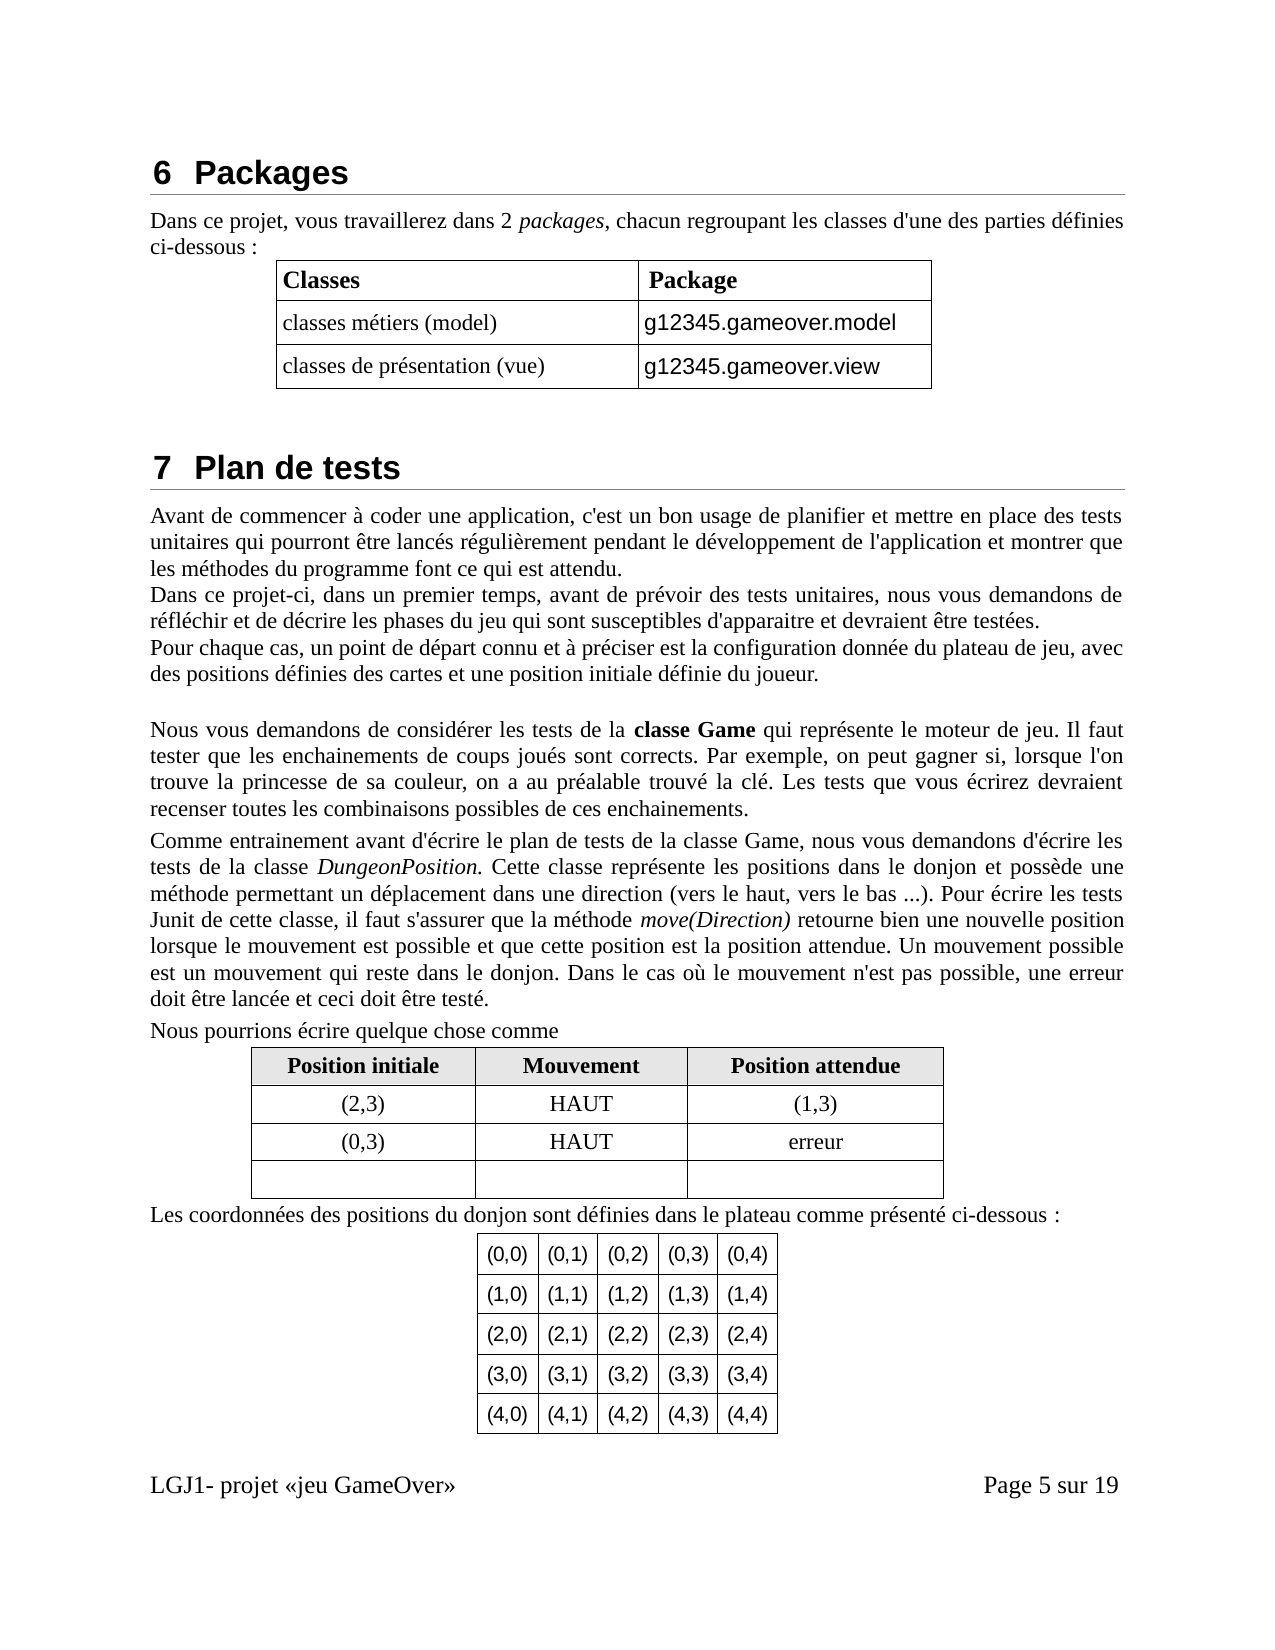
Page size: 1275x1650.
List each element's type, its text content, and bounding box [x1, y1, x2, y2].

text Dans ce projet, vous travaillerez dans 2 packages, chacun regroupant les classes d'une des parties définies ci-dessous : [150, 207, 1125, 260]
table_cell classes de présentation (vue) [277, 345, 638, 388]
text Nous pourrions écrire quelque chose comme [150, 1017, 1125, 1044]
table_cell [252, 1161, 475, 1198]
text Pour chaque cas, un point de départ connu et à préciser est la configuration donnée du plateau de jeu, avec des positions définies des cartes et une position initiale définie du joueur. [150, 634, 1125, 686]
table_header Classes [277, 261, 638, 300]
text Les coordonnées des positions du donjon sont définies dans le plateau comme présenté ci-dessous : [150, 1201, 1125, 1228]
text Avant de commencer à coder une application, c'est un bon usage de planifier et mettre en place des tests unitaires qui pourront être lancés régulièrement pendant le développement de l'application et montrer que les méthodes du programme font ce qui est attendu. [150, 502, 1125, 581]
subtitle Packages [150, 150, 1125, 194]
table_header Position attendue [688, 1048, 943, 1084]
table_cell g12345.gameover.view [639, 345, 931, 388]
table_cell classes métiers (model) [277, 301, 638, 344]
table_header Position initiale [252, 1048, 475, 1084]
table_cell HAUT [476, 1086, 687, 1122]
text Comme entrainement avant d'écrire le plan de tests de la classe Game, nous vous demandons d'écrire les tests de la classe DungeonPosition. Cette classe représente les positions dans le donjon et possède une méthode permettant un déplacement dans une direction (vers le haut, vers le bas ...). Pour écrire les tests Junit de cette classe, il faut s'assurer que la méthode move(Direction) retourne bien une nouvelle position lorsque le mouvement est possible et que cette position est la position attendue. Un mouvement possible est un mouvement qui reste dans le donjon. Dans le cas où le mouvement n'est pas possible, une erreur doit être lancée et ceci doit être testé. [150, 827, 1125, 1011]
table_header Mouvement [476, 1048, 687, 1084]
subtitle Plan de tests [150, 445, 1125, 489]
table_cell (0,3) [252, 1124, 475, 1160]
text Nous vous demandons de considérer les tests de la classe Game qui représente le moteur de jeu. Il faut tester que les enchainements de coups joués sont corrects. Par exemple, on peut gagner si, lorsque l'on trouve la princesse de sa couleur, on a au préalable trouvé la clé. Les tests que vous écrirez devraient recenser toutes les combinaisons possibles de ces enchainements. [150, 716, 1125, 821]
table_cell (2,3) [252, 1086, 475, 1122]
table_cell (1,3) [688, 1086, 943, 1122]
table_cell HAUT [476, 1124, 687, 1160]
table_header Package [639, 261, 931, 300]
text Dans ce projet-ci, dans un premier temps, avant de prévoir des tests unitaires, nous vous demandons de réfléchir et de décrire les phases du jeu qui sont susceptibles d'apparaitre et devraient être testées. [150, 581, 1125, 634]
table_cell g12345.gameover.model [639, 301, 931, 344]
table_cell [476, 1161, 687, 1198]
table_cell [688, 1161, 943, 1198]
table_cell erreur [688, 1124, 943, 1160]
